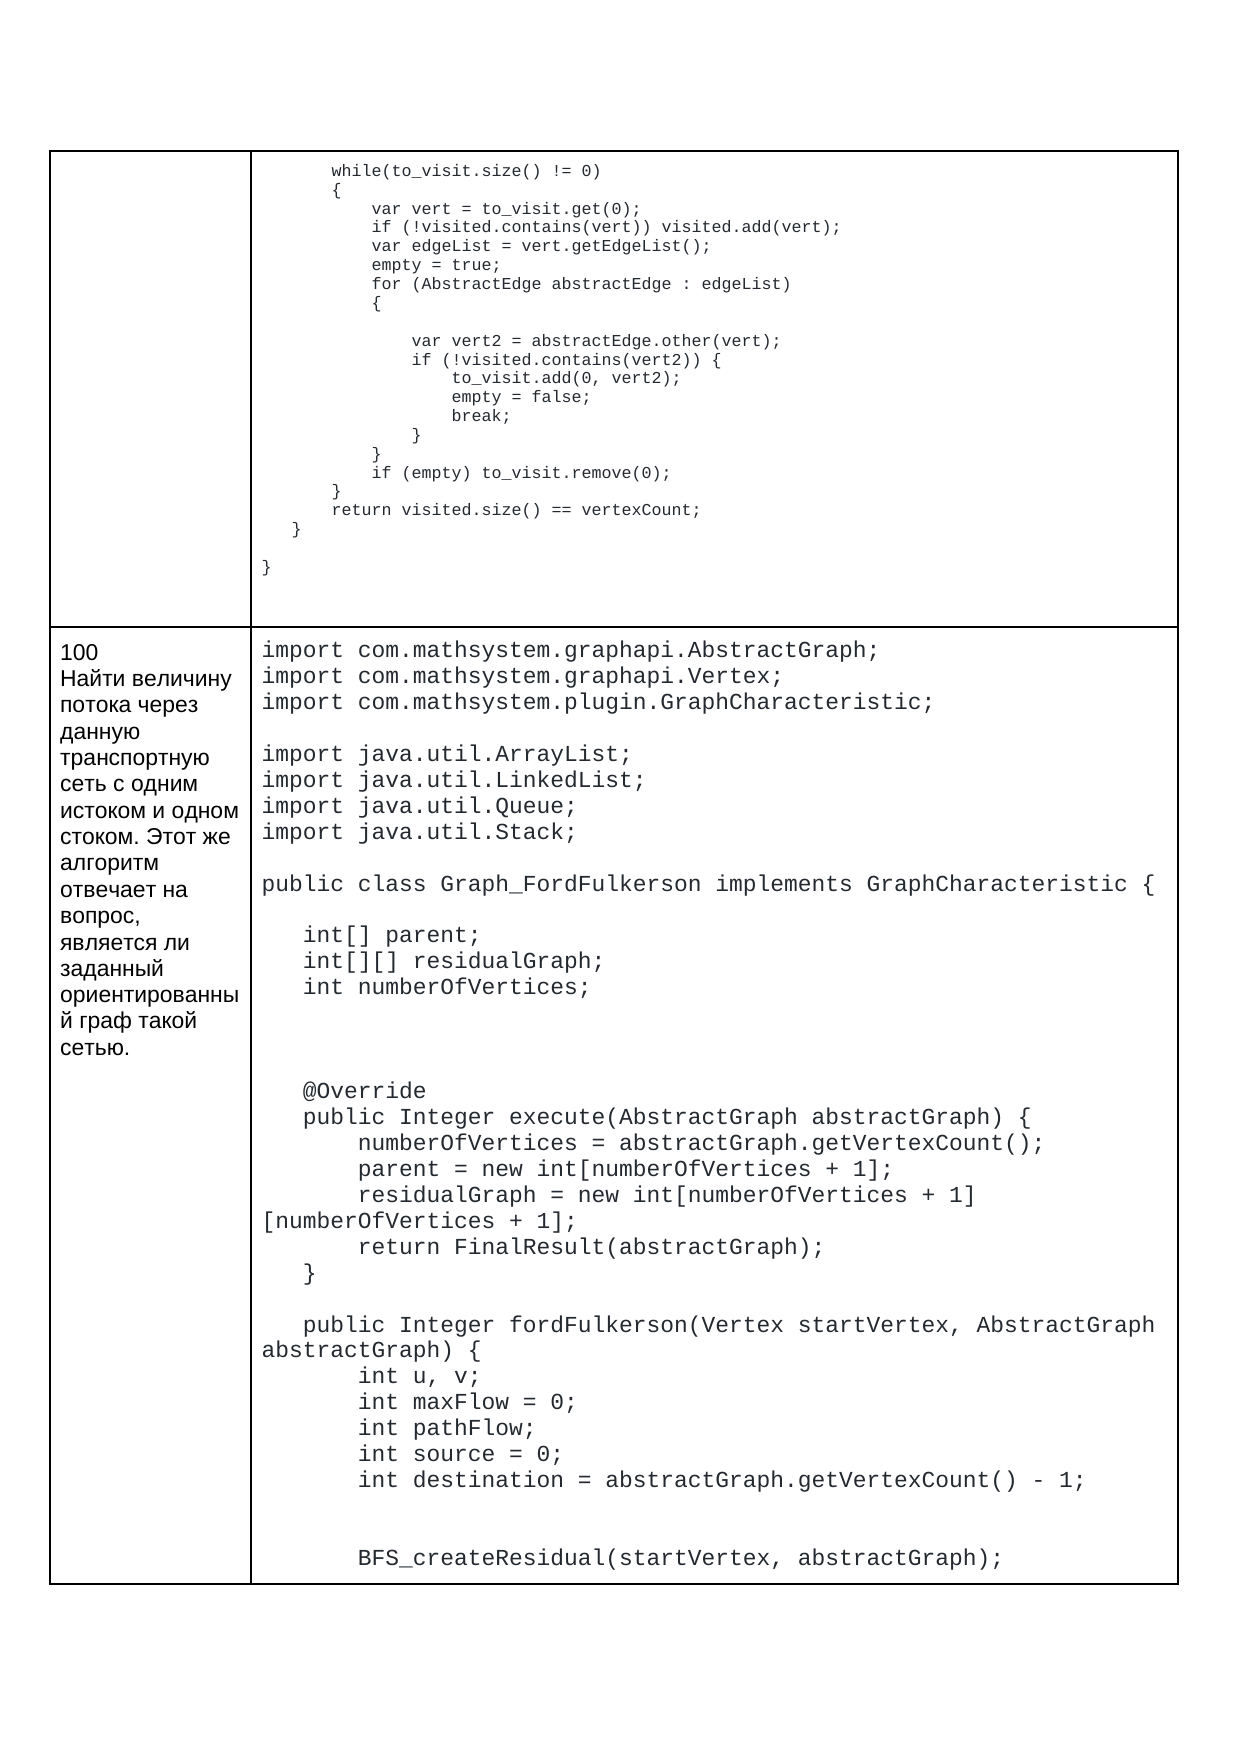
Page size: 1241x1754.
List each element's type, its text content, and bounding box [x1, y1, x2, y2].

table_cell while(to_visit.size() != 0) { var vert = to_visit.get(0); if (!visited.contains(vert)) visited.add(vert); var edgeList = vert.getEdgeList(); empty = true; for (AbstractEdge abstractEdge : edgeList) { var vert2 = abstractEdge.other(vert); if (!visited.contains(vert2)) { to_visit.add(0, vert2); empty = false; break; } } if (empty) to_visit.remove(0); } return visited.size() == vertexCount; } } [252, 152, 1177, 626]
table_cell import com.mathsystem.graphapi.AbstractGraph; import com.mathsystem.graphapi.Vertex; import com.mathsystem.plugin.GraphCharacteristic; import java.util.ArrayList; import java.util.LinkedList; import java.util.Queue; import java.util.Stack; public class Graph_FordFulkerson implements GraphCharacteristic { int[] parent; int[][] residualGraph; int numberOfVertices; @Override public Integer execute(AbstractGraph abstractGraph) { numberOfVertices = abstractGraph.getVertexCount(); parent = new int[numberOfVertices + 1]; residualGraph = new int[numberOfVertices + 1][numberOfVertices + 1]; return FinalResult(abstractGraph); } public Integer fordFulkerson(Vertex startVertex, AbstractGraph abstractGraph) { int u, v; int maxFlow = 0; int pathFlow; int source = 0; int destination = abstractGraph.getVertexCount() - 1; BFS_createResidual(startVertex, abstractGraph); [252, 628, 1177, 1583]
table_cell 100 Найти величину потока через данную транспортную сеть с одним истоком и одном стоком. Этот же алгоритм отвечает на вопрос, является ли заданный ориентированный граф такой сетью. [51, 628, 250, 1583]
table_cell [51, 152, 250, 626]
